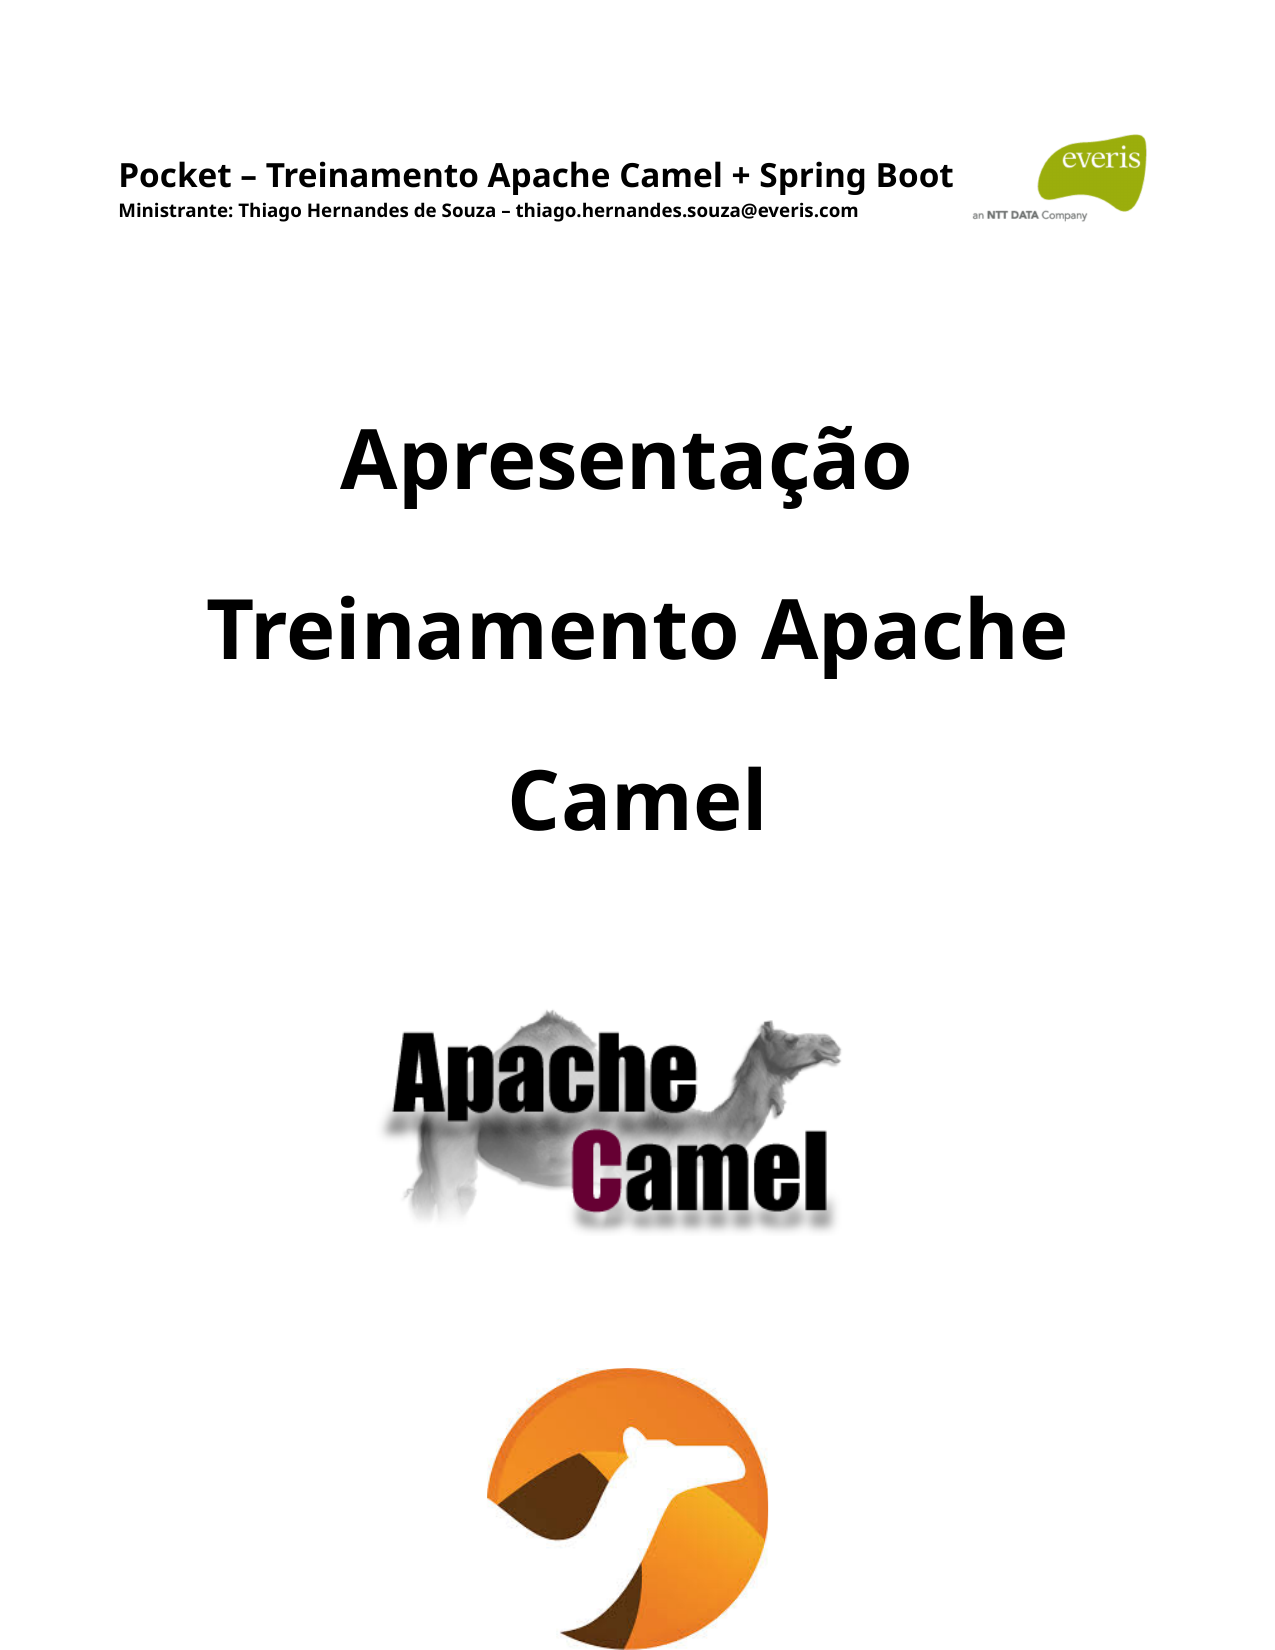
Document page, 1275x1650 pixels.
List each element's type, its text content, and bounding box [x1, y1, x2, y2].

picture [486, 1368, 769, 1650]
text Apresentação [118, 400, 1157, 514]
picture [965, 131, 1154, 225]
text Treinamento Apache Camel [118, 571, 1157, 854]
picture [367, 992, 864, 1236]
